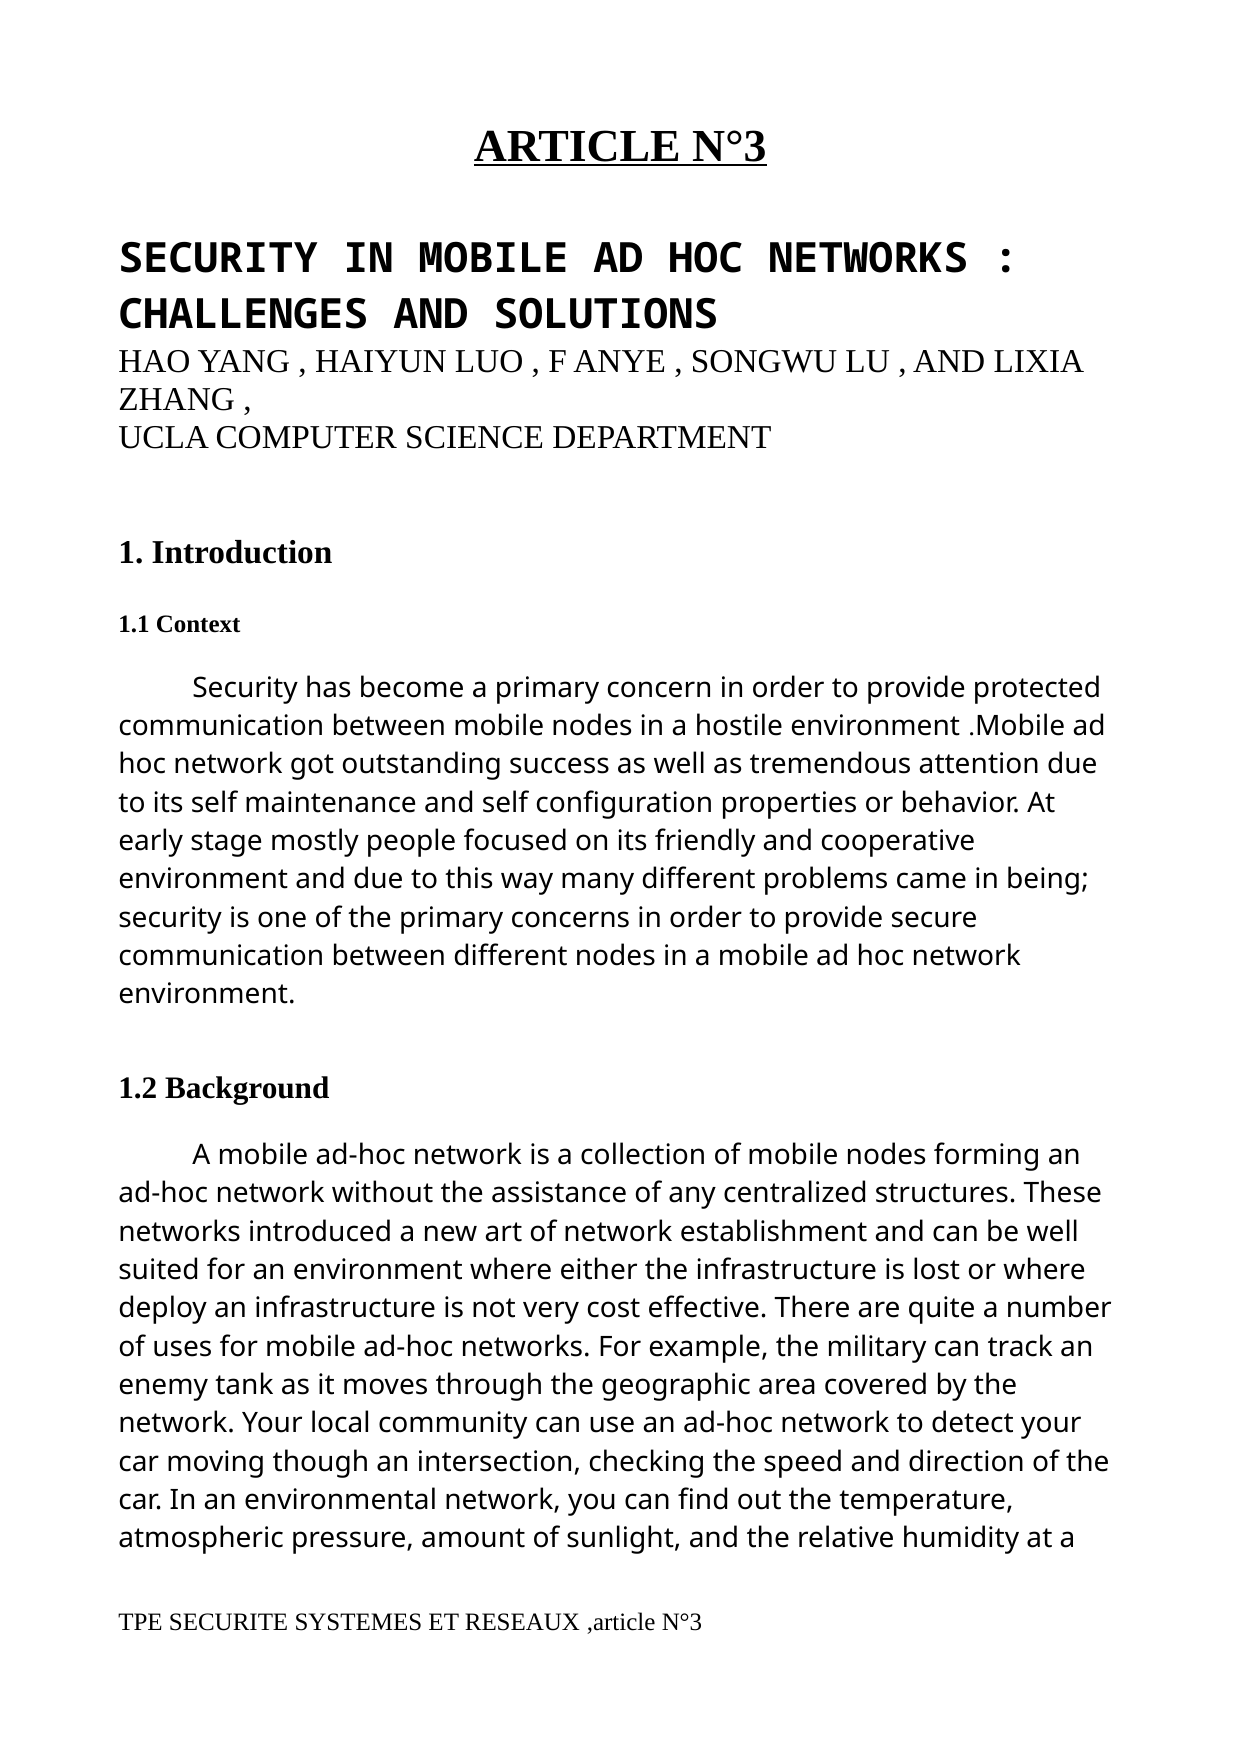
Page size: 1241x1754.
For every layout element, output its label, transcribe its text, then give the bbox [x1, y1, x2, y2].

text 1.2 Background [118, 1069, 1122, 1105]
text Security has become a primary concern in order to provide protected communication between mobile nodes in a hostile environment .Mobile ad hoc network got outstanding success as well as tremendous attention due to its self maintenance and self configuration properties or behavior. At early stage mostly people focused on its friendly and cooperative environment and due to this way many different problems came in being; security is one of the primary concerns in order to provide secure communication between different nodes in a mobile ad hoc network environment. [118, 667, 1122, 1012]
text UCLA COMPUTER SCIENCE DEPARTMENT [118, 418, 1122, 456]
text SECURITY IN MOBILE AD HOC NETWORKS : [118, 228, 1122, 284]
text A mobile ad-hoc network is a collection of mobile nodes forming an ad-hoc network without the assistance of any centralized structures. These networks introduced a new art of network establishment and can be well suited for an environment where either the infrastructure is lost or where deploy an infrastructure is not very cost effective. There are quite a number of uses for mobile ad-hoc networks. For example, the military can track an enemy tank as it moves through the geographic area covered by the network. Your local community can use an ad-hoc network to detect your car moving though an intersection, checking the speed and direction of the car. In an environmental network, you can find out the temperature, atmospheric pressure, amount of sunlight, and the relative humidity at a [118, 1134, 1122, 1556]
text ARTICLE N°3 [118, 118, 1122, 171]
text 1.1 Context [118, 609, 1122, 638]
text HAO YANG , HAIYUN LUO , F ANYE , SONGWU LU , AND LIXIA ZHANG , [118, 341, 1122, 418]
text CHALLENGES AND SOLUTIONS [118, 284, 1122, 341]
text 1. Introduction [118, 533, 1122, 571]
